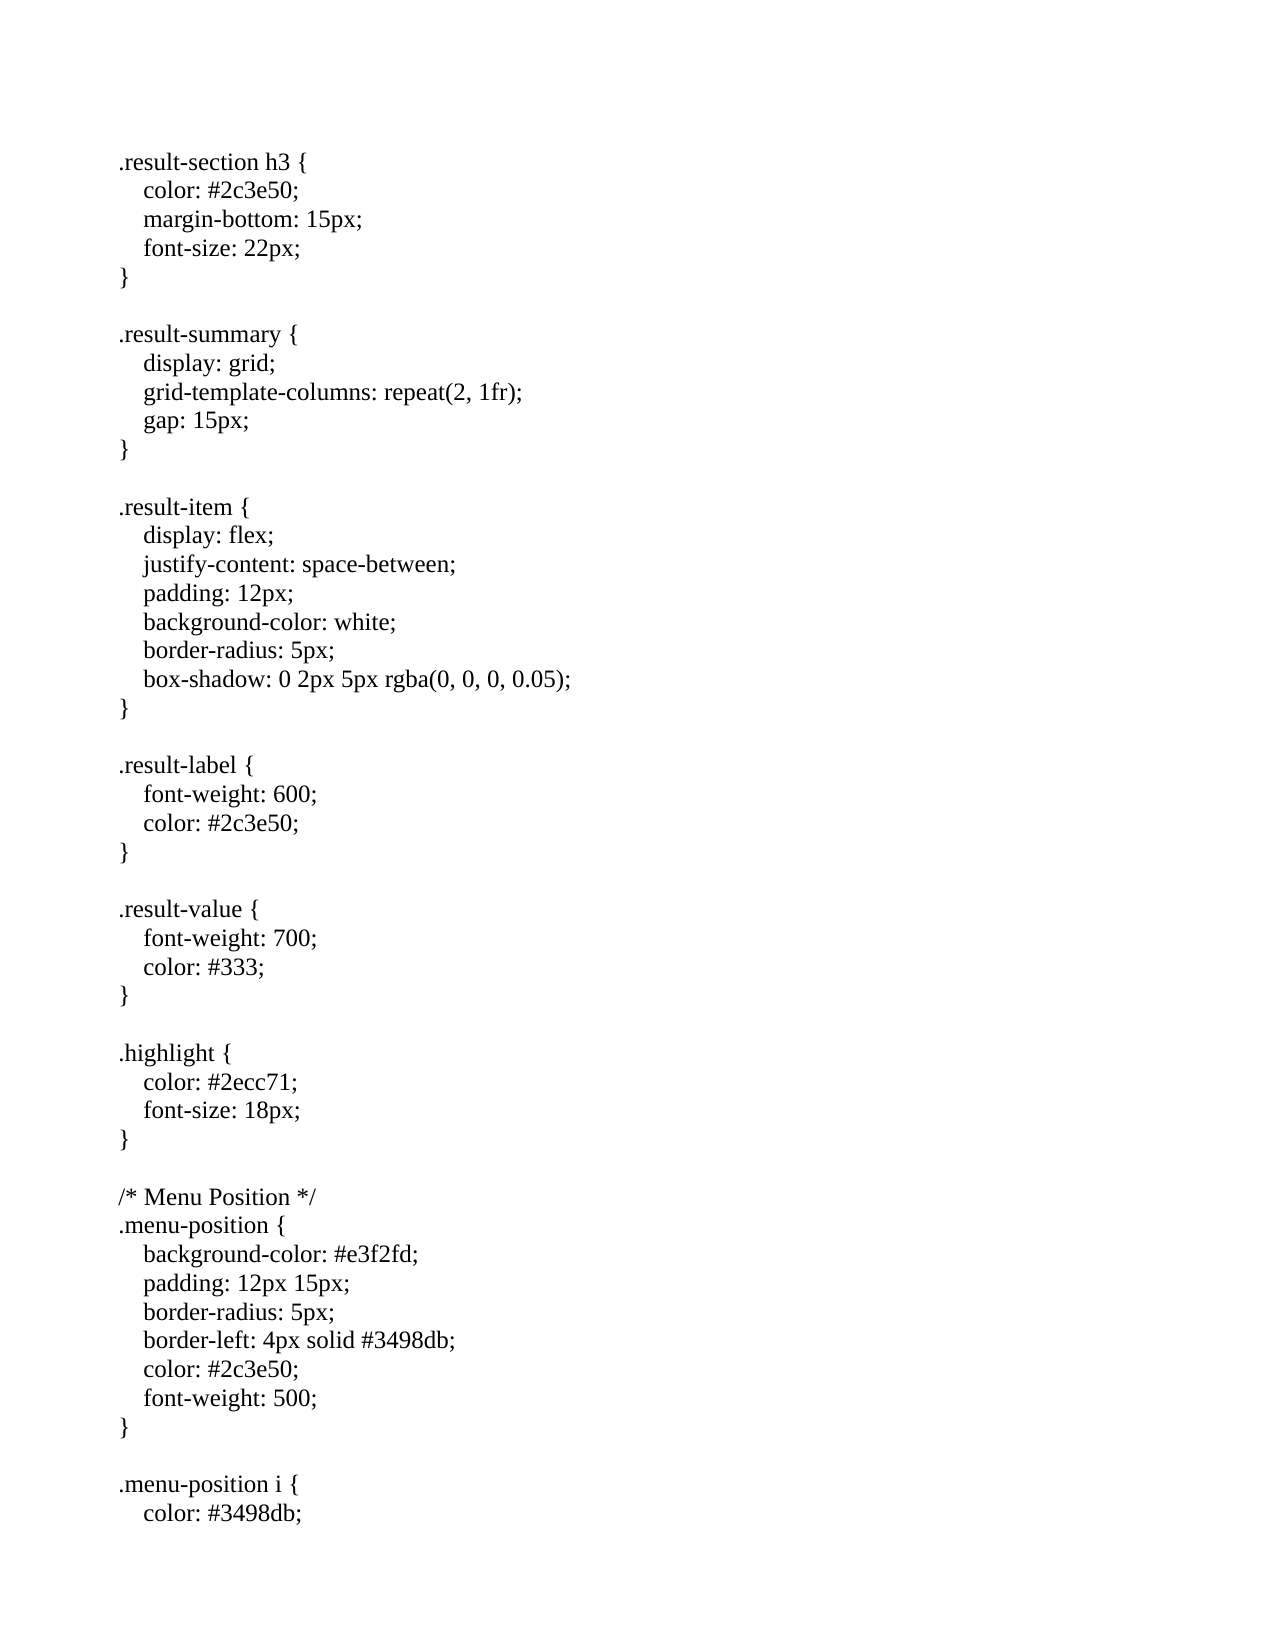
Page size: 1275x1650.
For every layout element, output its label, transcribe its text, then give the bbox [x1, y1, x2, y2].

text } [118, 434, 1157, 463]
text color: #3498db; [118, 1498, 1157, 1527]
text color: #2ecc71; [118, 1067, 1157, 1096]
text color: #2c3e50; [118, 808, 1157, 837]
text justify-content: space-between; [118, 549, 1157, 578]
text border-left: 4px solid #3498db; [118, 1326, 1157, 1354]
text border-radius: 5px; [118, 636, 1157, 664]
text /* Menu Position */ [118, 1182, 1157, 1211]
text padding: 12px 15px; [118, 1268, 1157, 1297]
text } [118, 693, 1157, 722]
text box-shadow: 0 2px 5px rgba(0, 0, 0, 0.05); [118, 664, 1157, 693]
text font-size: 22px; [118, 233, 1157, 262]
text .result-value { [118, 894, 1157, 923]
text } [118, 262, 1157, 291]
text } [118, 981, 1157, 1009]
text .menu-position i { [118, 1469, 1157, 1498]
text .result-section h3 { [118, 147, 1157, 176]
text font-weight: 500; [118, 1383, 1157, 1412]
text display: grid; [118, 348, 1157, 377]
text padding: 12px; [118, 578, 1157, 607]
text margin-bottom: 15px; [118, 204, 1157, 233]
text display: flex; [118, 521, 1157, 549]
text border-radius: 5px; [118, 1297, 1157, 1326]
text grid-template-columns: repeat(2, 1fr); [118, 377, 1157, 406]
text color: #2c3e50; [118, 1354, 1157, 1383]
text color: #333; [118, 952, 1157, 981]
text font-size: 18px; [118, 1096, 1157, 1124]
text .result-label { [118, 751, 1157, 779]
text } [118, 1412, 1157, 1441]
text .result-summary { [118, 319, 1157, 348]
text } [118, 837, 1157, 866]
text gap: 15px; [118, 406, 1157, 434]
text font-weight: 700; [118, 923, 1157, 952]
text background-color: white; [118, 607, 1157, 636]
text color: #2c3e50; [118, 176, 1157, 204]
text .result-item { [118, 492, 1157, 521]
text font-weight: 600; [118, 779, 1157, 808]
text background-color: #e3f2fd; [118, 1239, 1157, 1268]
text .highlight { [118, 1038, 1157, 1067]
text } [118, 1124, 1157, 1153]
text .menu-position { [118, 1211, 1157, 1239]
